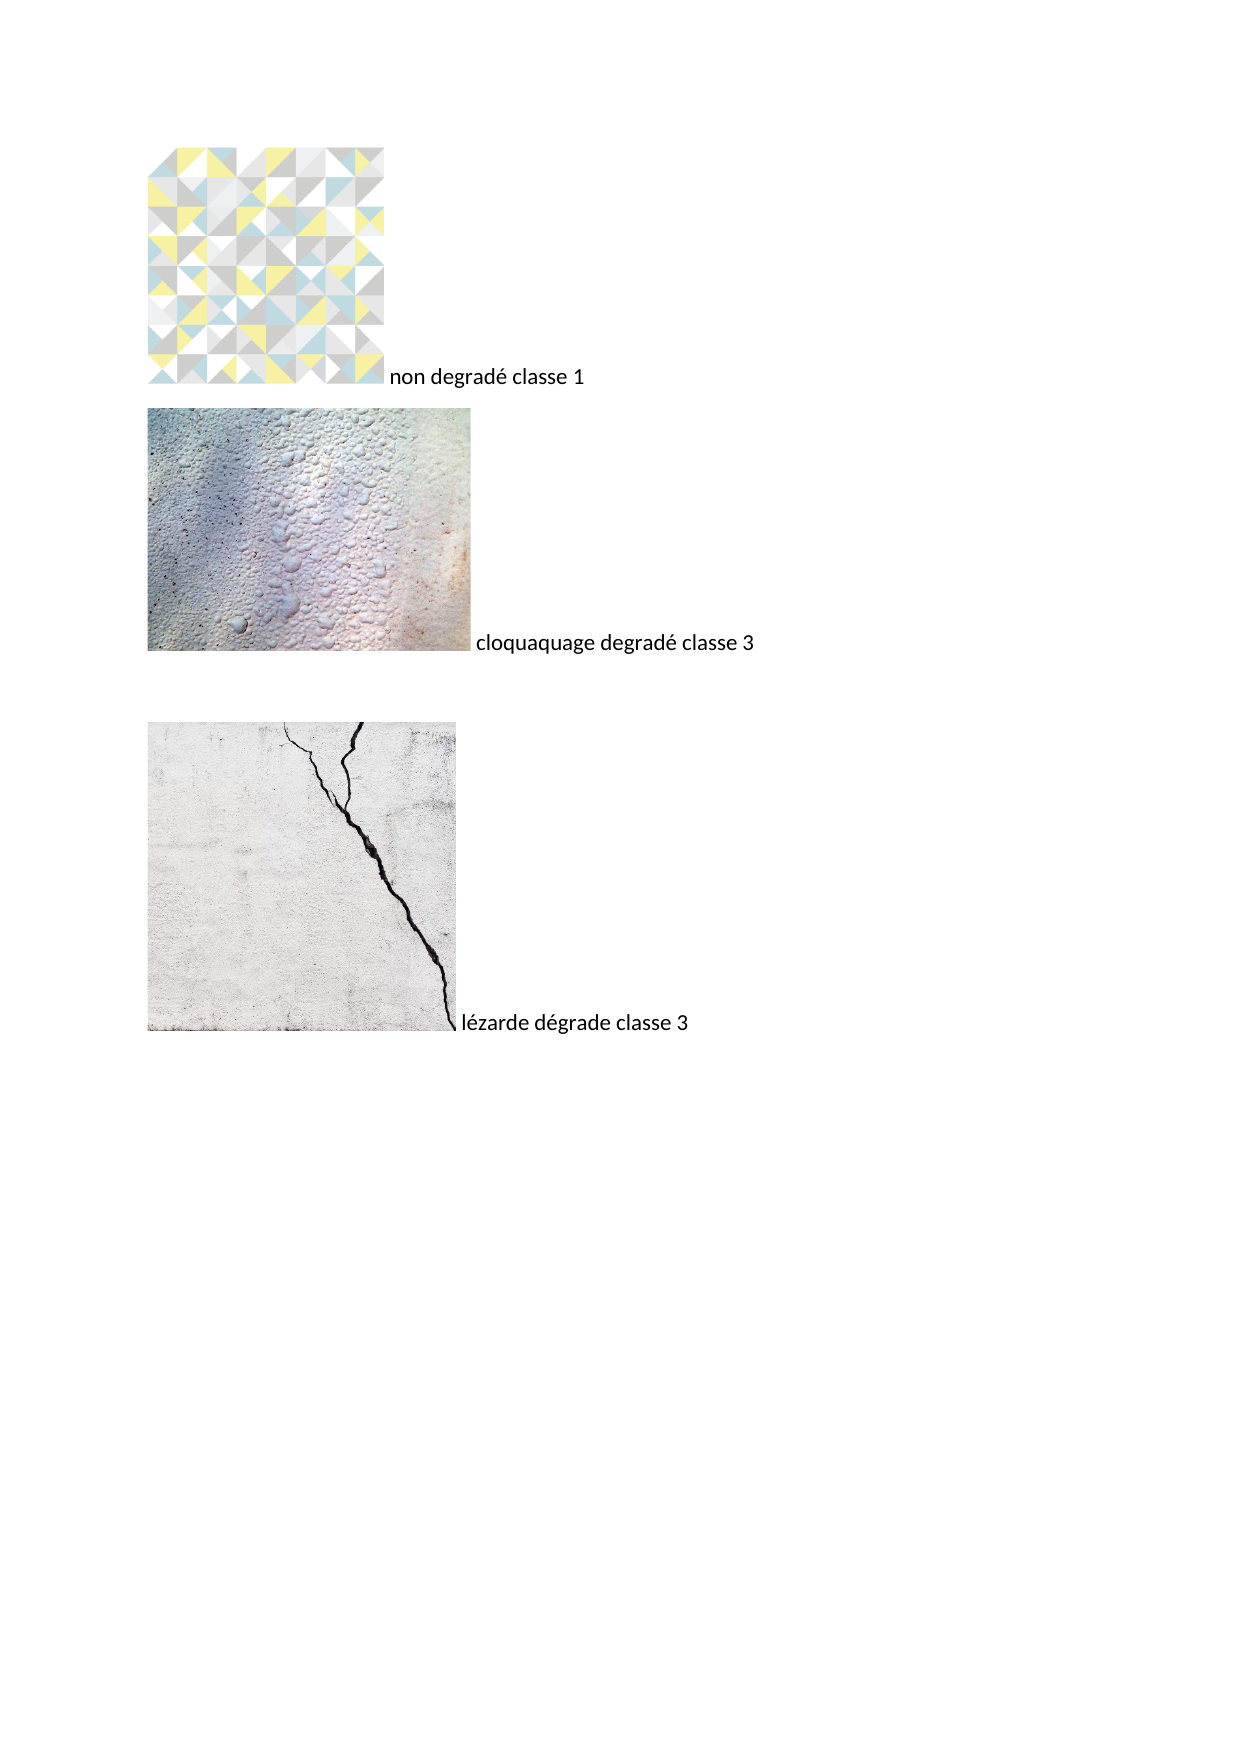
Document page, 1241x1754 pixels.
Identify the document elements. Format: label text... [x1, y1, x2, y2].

text cloquaquage degradé classe 3 [148, 409, 1093, 656]
text non degradé classe 1 [148, 148, 1093, 390]
text lézarde dégrade classe 3 [148, 722, 1093, 1036]
picture [147, 722, 456, 1031]
picture [147, 408, 471, 651]
picture [147, 147, 384, 384]
